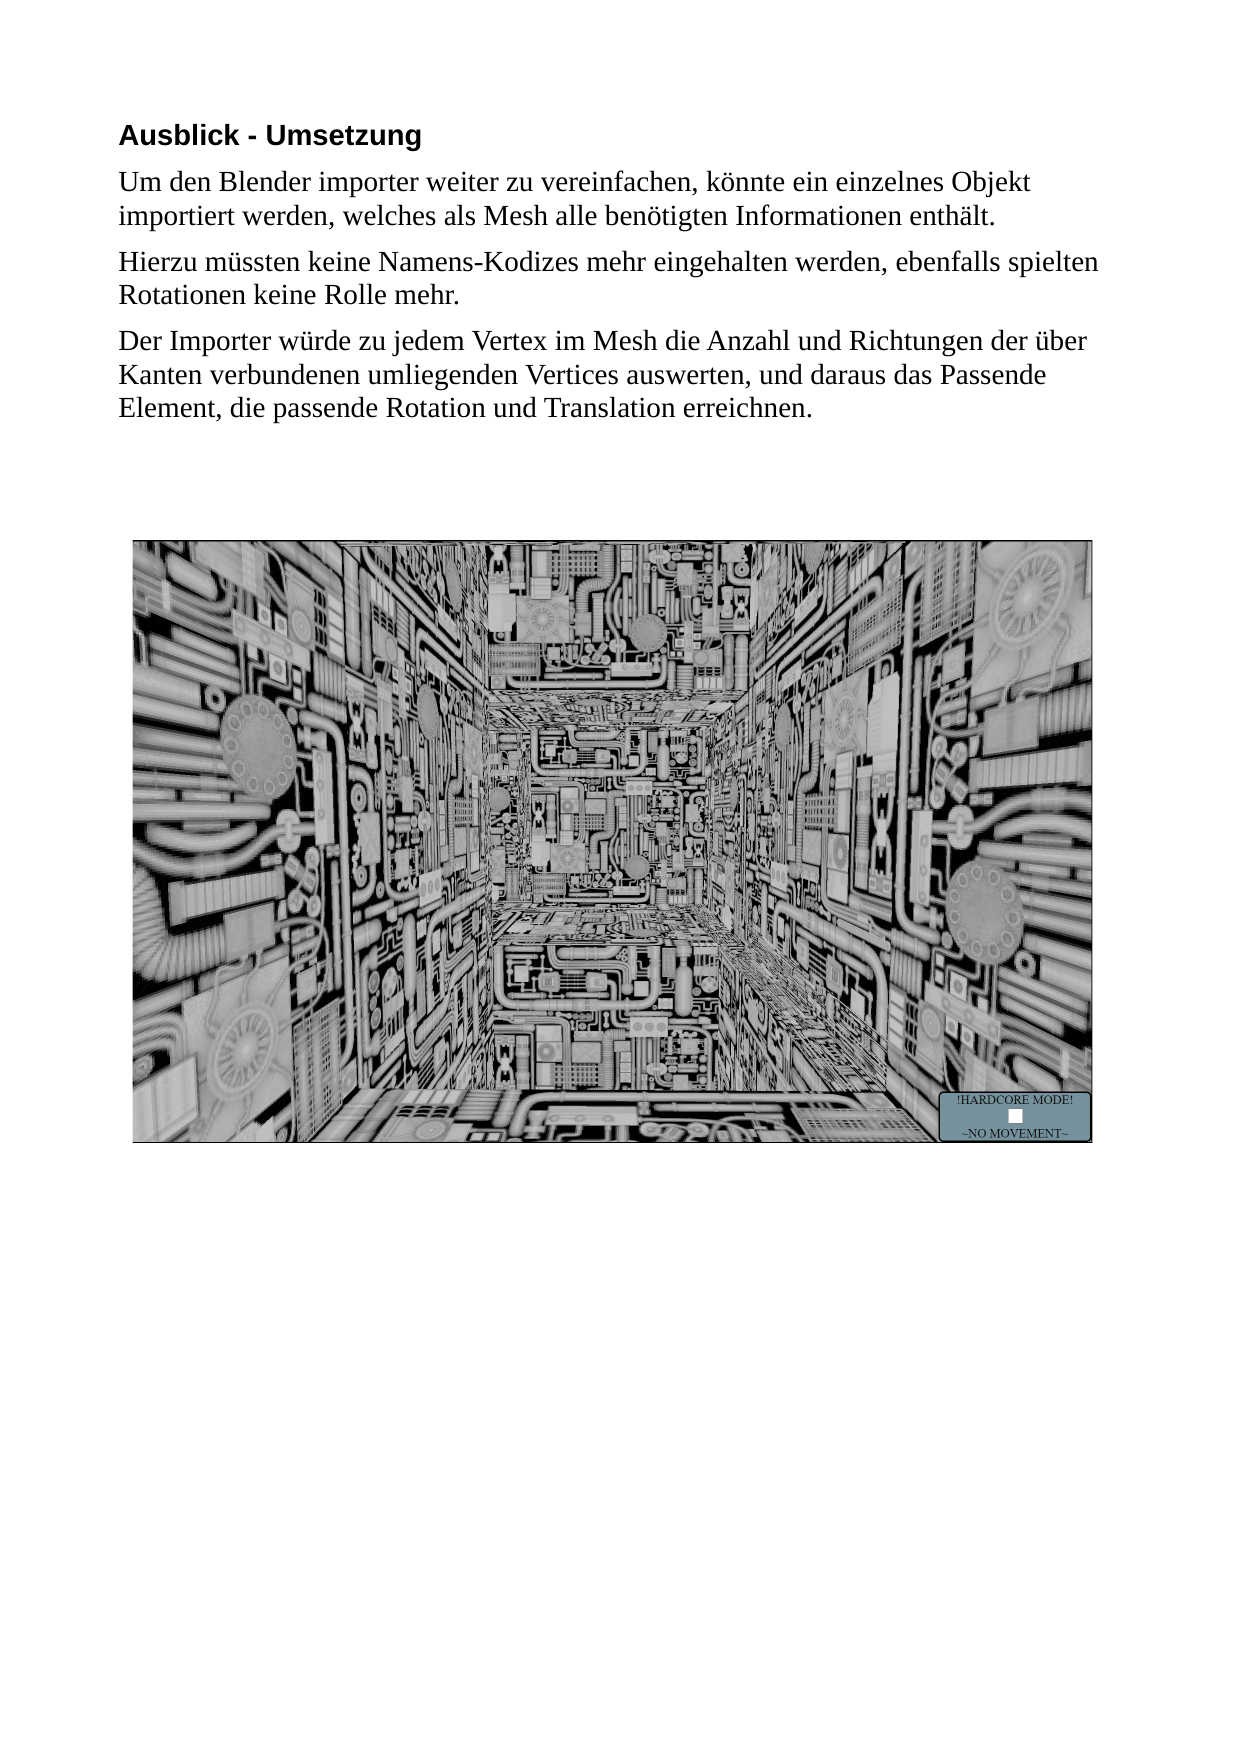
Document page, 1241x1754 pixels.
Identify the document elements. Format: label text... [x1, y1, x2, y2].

subtitle Ausblick - Umsetzung [118, 118, 1122, 152]
text Um den Blender importer weiter zu vereinfachen, könnte ein einzelnes Objekt importiert werden, welches als Mesh alle benötigten Informationen enthält. [118, 164, 1122, 231]
text Der Importer würde zu jedem Vertex im Mesh die Anzahl und Richtungen der über Kanten verbundenen umliegenden Vertices auswerten, und daraus das Passende Element, die passende Rotation und Translation erreichnen. [118, 323, 1122, 424]
picture [132, 540, 1093, 1143]
text Hierzu müssten keine Namens-Kodizes mehr eingehalten werden, ebenfalls spielten Rotationen keine Rolle mehr. [118, 244, 1122, 311]
